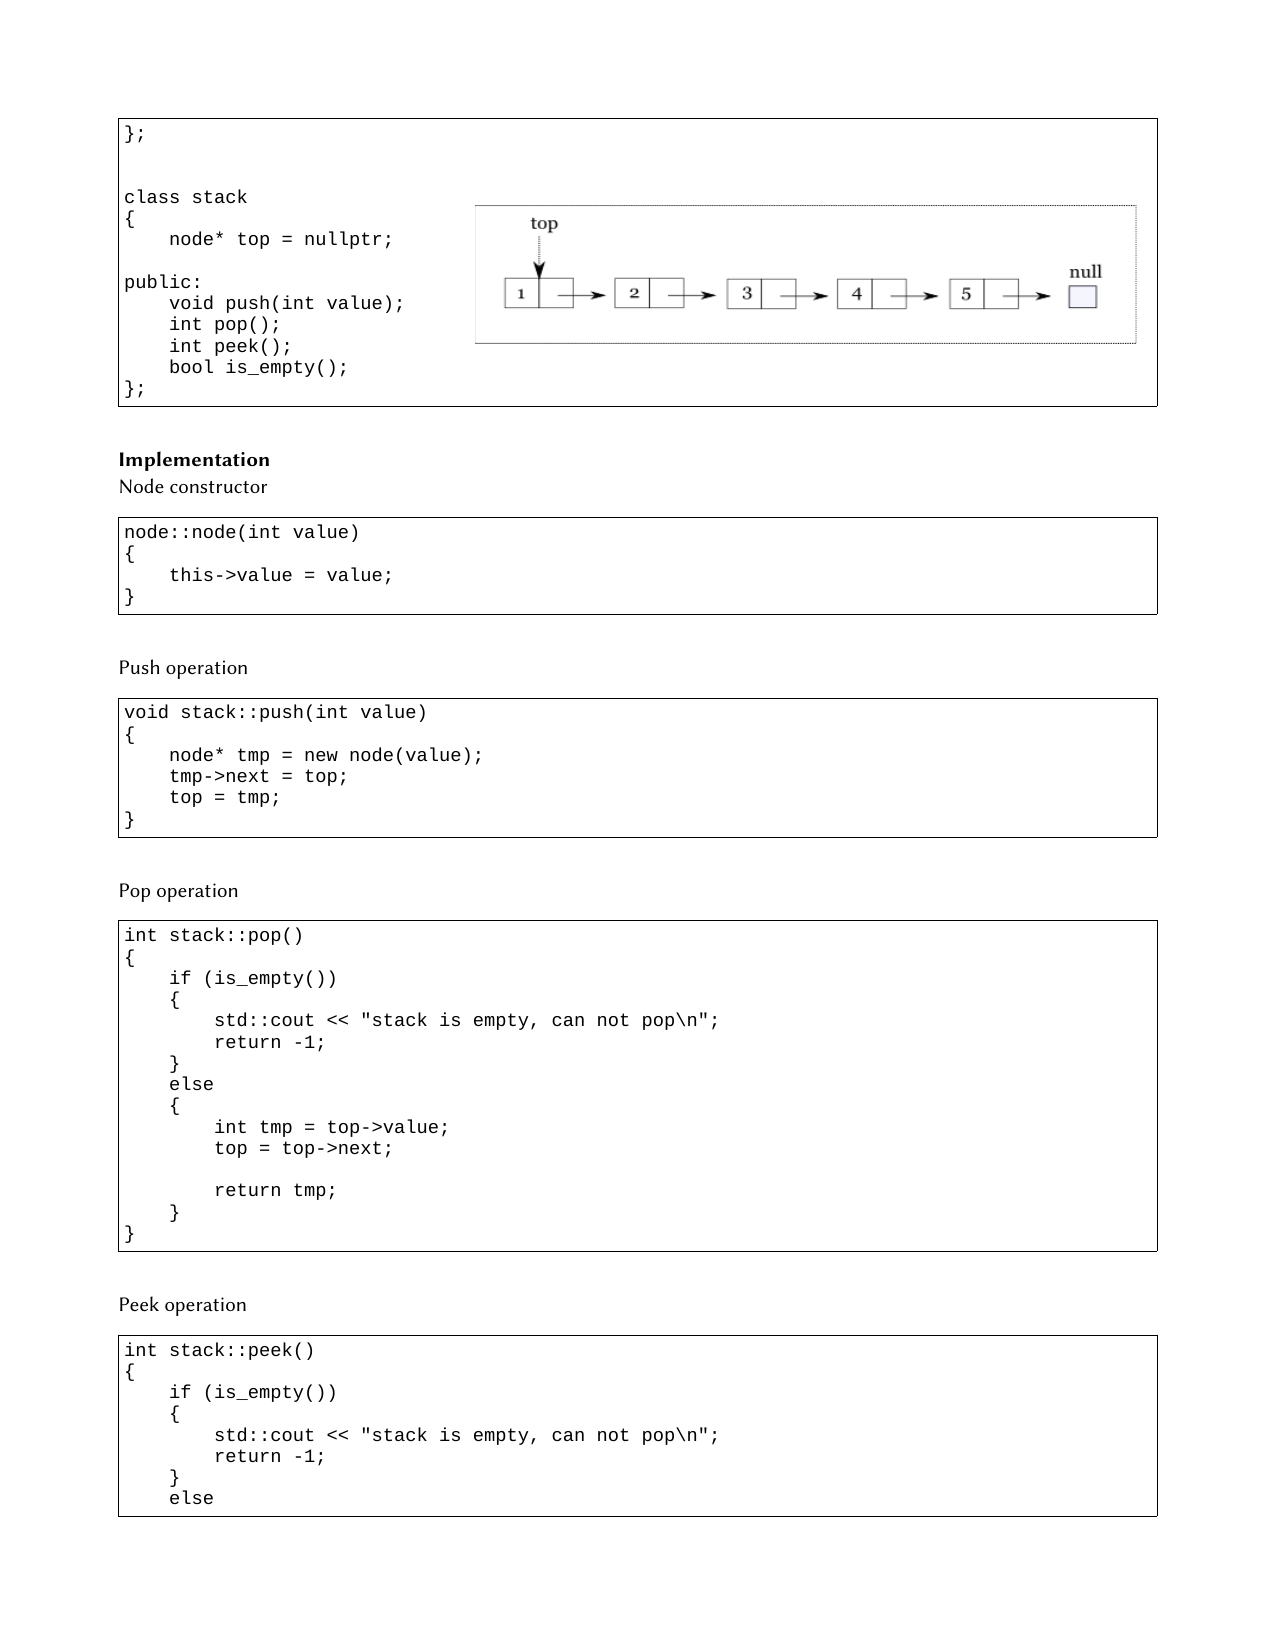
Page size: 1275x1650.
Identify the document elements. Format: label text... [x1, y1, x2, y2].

text Pop operation [118, 878, 1157, 902]
table_header int stack::pop() { if (is_empty()) { std::cout << "stack is empty, can not pop\n"; return -1; } else { int tmp = top->value; top = top->next; return tmp; } } [119, 921, 1157, 1251]
text Peek operation [118, 1293, 1157, 1316]
text Push operation [118, 656, 1157, 679]
table_header node::node(int value) { this->value = value; } [119, 518, 1157, 614]
text Implementation Node constructor [118, 448, 1157, 499]
table_header }; class stack { node* top = nullptr; public: void push(int value); int pop(); int peek(); bool is_empty(); }; [119, 119, 1157, 406]
table_header void stack::push(int value) { node* tmp = new node(value); tmp->next = top; top = tmp; } [119, 699, 1157, 837]
table_header int stack::peek() { if (is_empty()) { std::cout << "stack is empty, can not pop\n"; return -1; } else [119, 1336, 1157, 1516]
picture [475, 205, 1137, 344]
